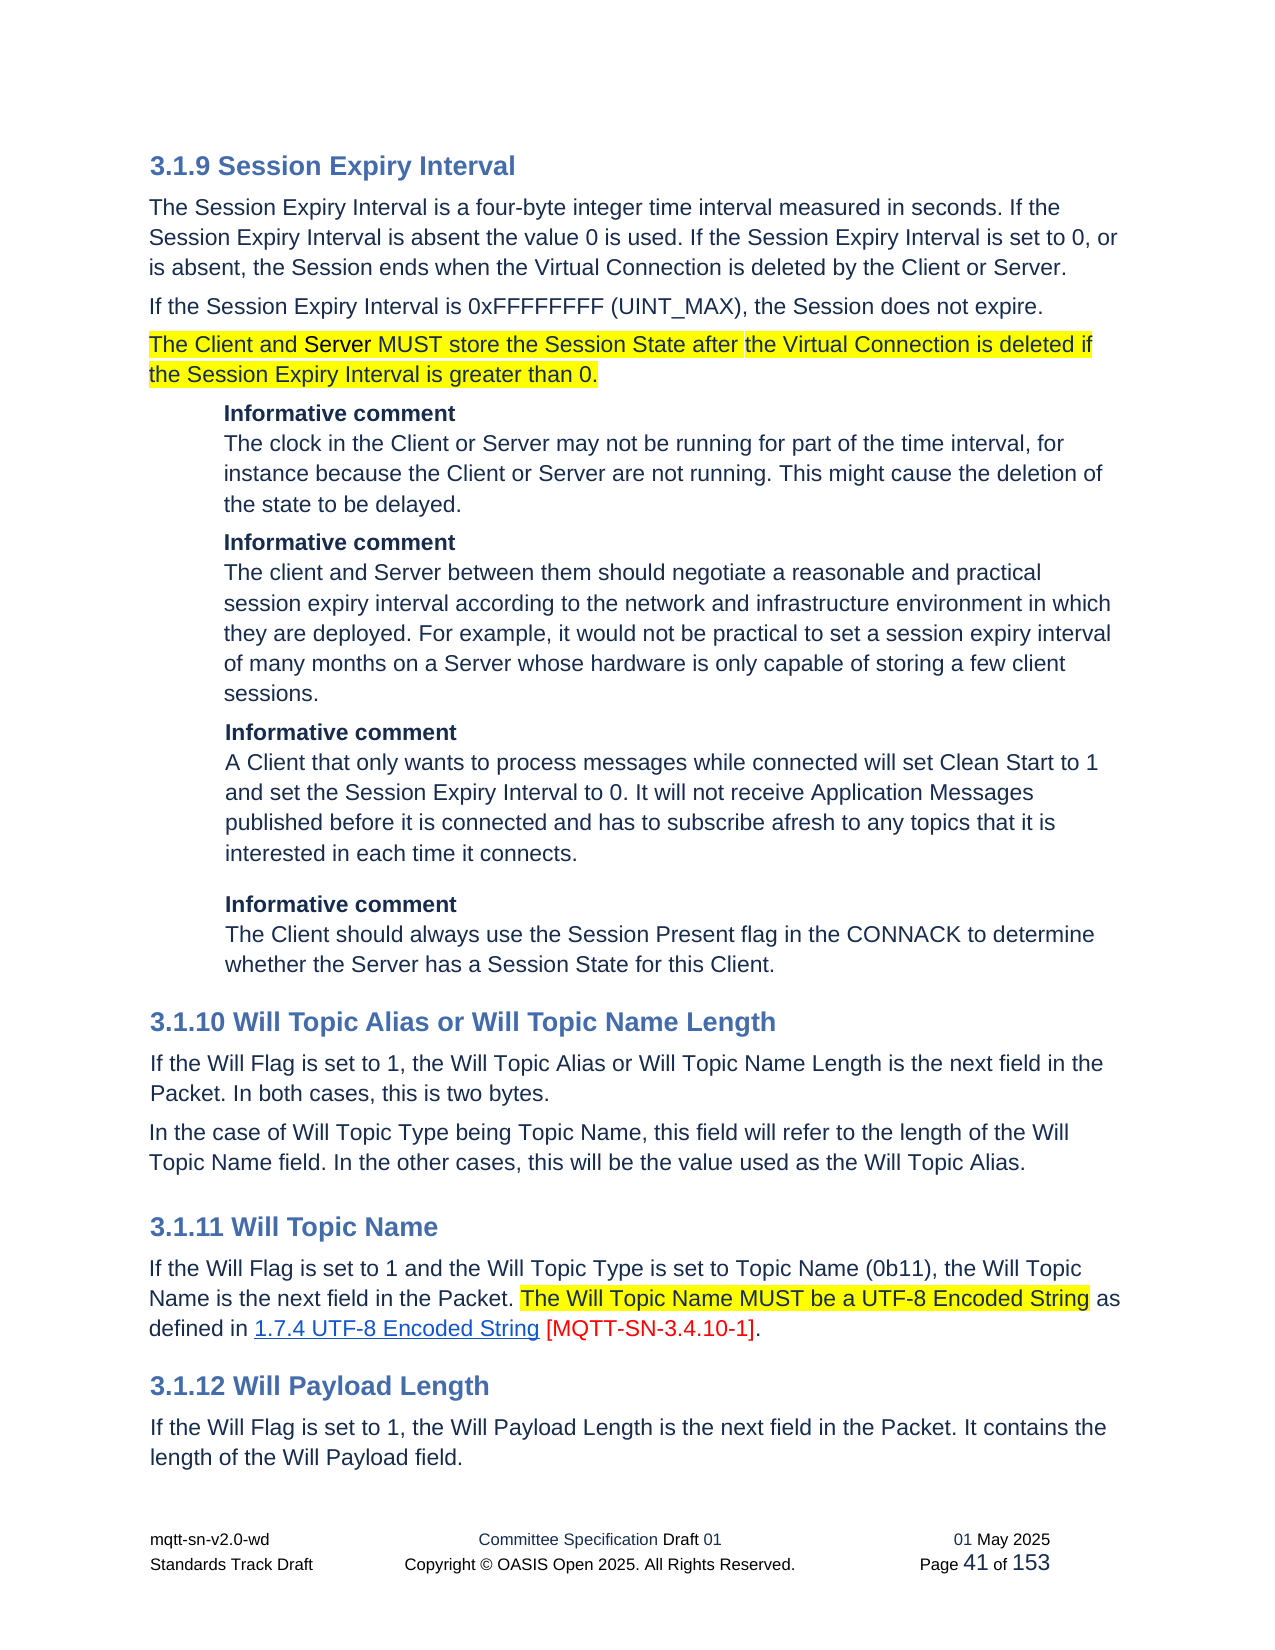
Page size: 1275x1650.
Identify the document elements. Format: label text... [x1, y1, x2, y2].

text Informative comment [225, 719, 1125, 745]
text If the Will Flag is set to 1 and the Will Topic Type is set to Topic Name (0b11), the Will Topic Name is the next field in the Packet. The Will Topic Name MUST be a UTF-8 Encoded String as defined in 1.7.4 UTF-8 Encoded String [MQTT-SN-3.4.10-1]. [148, 1255, 1124, 1342]
text The Client and Server MUST store the Session State after the Virtual Connection is deleted if the Session Expiry Interval is greater than 0. [148, 331, 1124, 388]
text If the Will Flag is set to 1, the Will Payload Length is the next field in the Packet. It contains the length of the Will Payload field. [150, 1414, 1124, 1471]
text Informative comment [225, 891, 1125, 917]
text In the case of Will Topic Type being Topic Name, this field will refer to the length of the Will Topic Name field. In the other cases, this will be the value used as the Will Topic Alias. [148, 1119, 1124, 1175]
subtitle 3.1.10 Will Topic Alias or Will Topic Name Length [150, 1006, 1124, 1037]
text The client and Server between them should negotiate a reasonable and practical session expiry interval according to the network and infrastructure environment in which they are deployed. For example, it would not be practical to set a session expiry interval of many months on a Server whose hardware is only capable of storing a few client sessions. [223, 559, 1124, 707]
subtitle 3.1.11 Will Topic Name [150, 1211, 1124, 1242]
text Informative comment [223, 400, 1124, 426]
text If the Session Expiry Interval is 0xFFFFFFFF (UINT_MAX), the Session does not expire. [148, 293, 1124, 319]
text The Client should always use the Session Present flag in the CONNACK to determine whether the Server has a Session State for this Client. [225, 921, 1125, 977]
text If the Will Flag is set to 1, the Will Topic Alias or Will Topic Name Length is the next field in the Packet. In both cases, this is two bytes. [150, 1050, 1124, 1107]
text The Session Expiry Interval is a four-byte integer time interval measured in seconds. If the Session Expiry Interval is absent the value 0 is used. If the Session Expiry Interval is set to 0, or is absent, the Session ends when the Virtual Connection is deleted by the Client or Server. [148, 194, 1124, 281]
subtitle 3.1.9 Session Expiry Interval [150, 150, 1124, 181]
text Informative comment [223, 529, 1124, 556]
subtitle 3.1.12 Will Payload Length [150, 1370, 1124, 1402]
text The clock in the Client or Server may not be running for part of the time interval, for instance because the Client or Server are not running. This might cause the deletion of the state to be delayed. [223, 430, 1124, 517]
text A Client that only wants to process messages while connected will set Clean Start to 1 and set the Session Expiry Interval to 0. It will not receive Application Messages published before it is connected and has to subscribe afresh to any topics that it is interested in each time it connects. [225, 749, 1125, 866]
